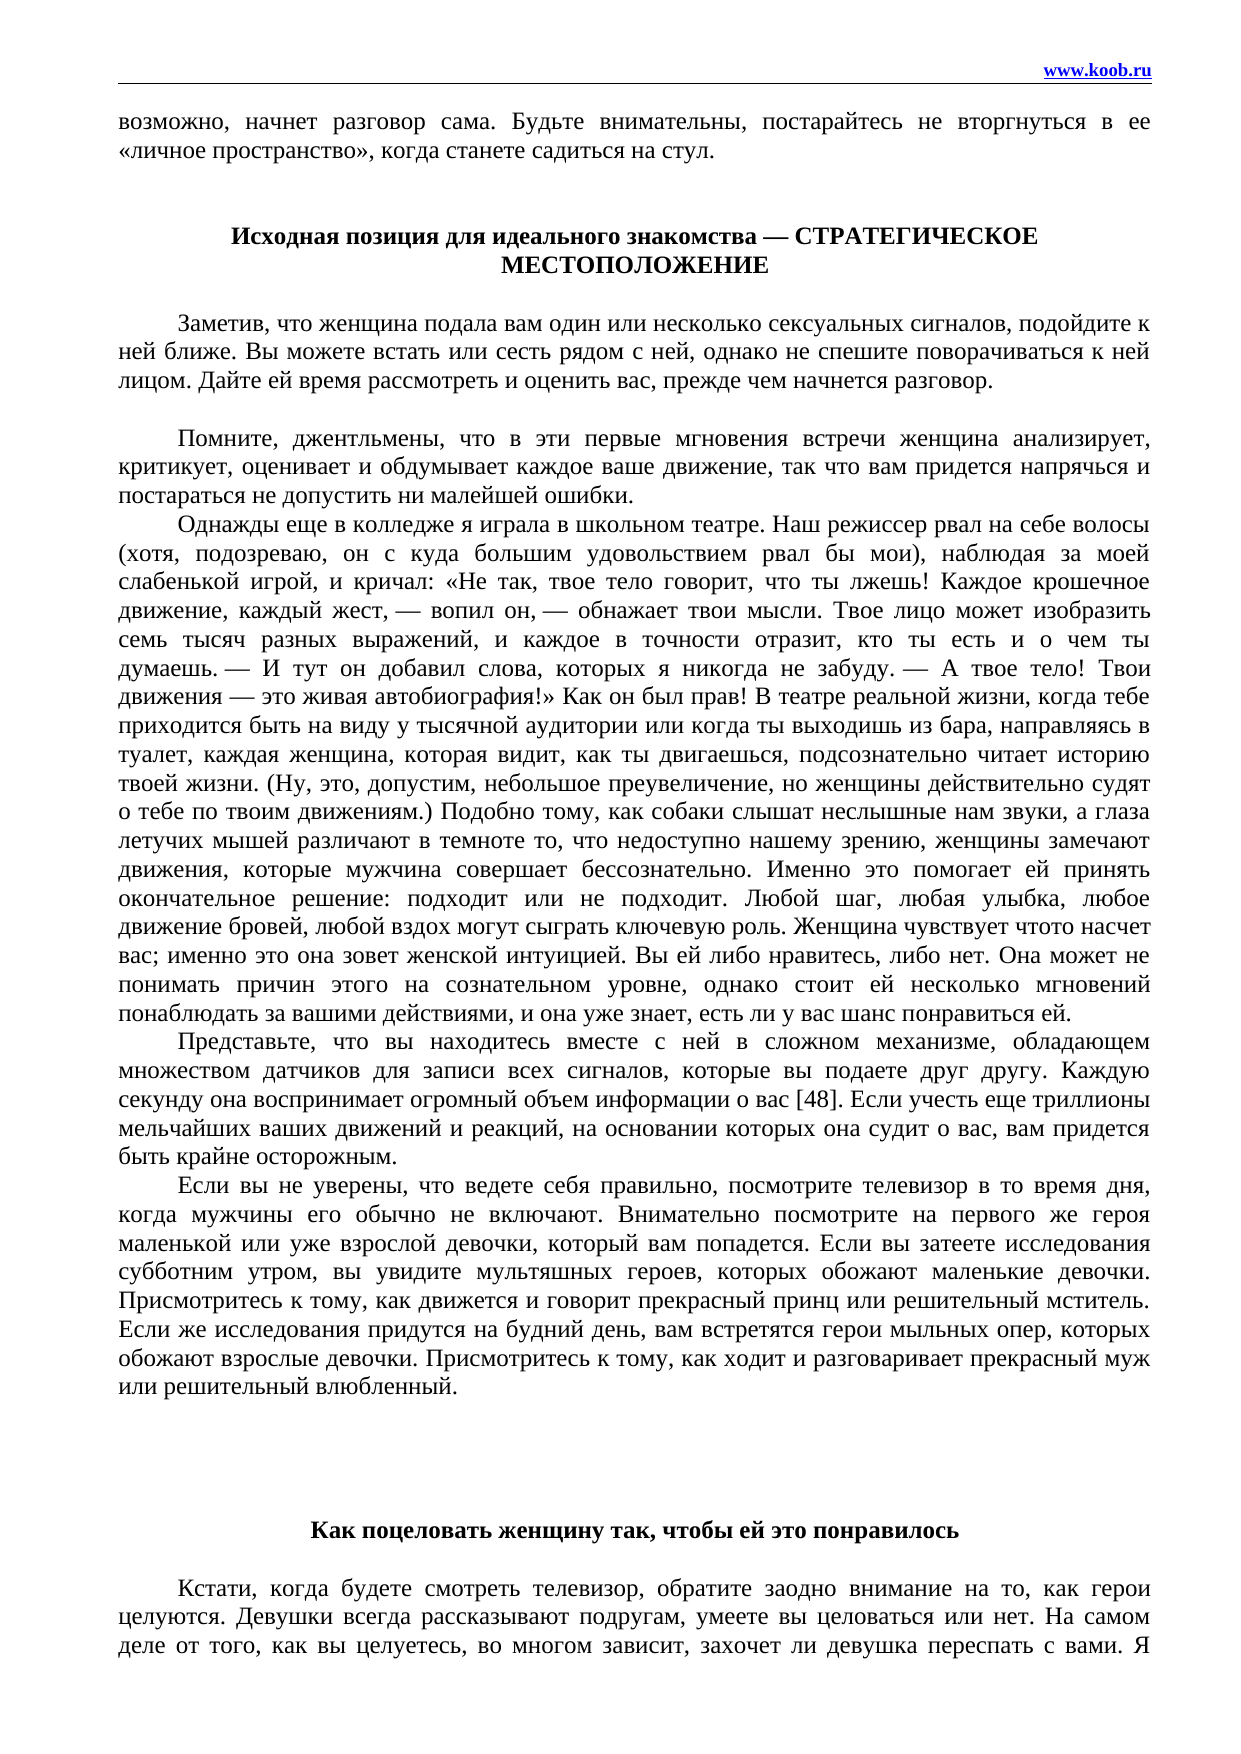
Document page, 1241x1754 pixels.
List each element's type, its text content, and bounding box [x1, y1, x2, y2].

text Представьте, что вы находитесь вместе с ней в сложном механизме, обладающем множеством датчиков для записи всех сигналов, которые вы подаете друг другу. Каждую секунду она воспринимает огромный объем информации о вас [48]. Если учесть еще триллионы мельчайших ваших движений и реакций, на основании которых она судит о вас, вам придется быть крайне осторожным. [118, 1026, 1152, 1170]
text Помните, джентльмены, что в эти первые мгновения встречи женщина анализирует, критикует, оценивает и обдумывает каждое ваше движение, так что вам придется напрячься и постараться не допустить ни малейшей ошибки. [118, 423, 1152, 509]
text Как поцеловать женщину так, чтобы ей это понравилось [118, 1515, 1152, 1544]
text Исходная позиция для идеального знакомства — СТРАТЕГИЧЕСКОЕ МЕСТОПОЛОЖЕНИЕ [118, 221, 1152, 279]
text Если вы не уверены, что ведете себя правильно, посмотрите телевизор в то время дня, когда мужчины его обычно не включают. Внимательно посмотрите на первого же героя маленькой или уже взрослой девочки, который вам попадется. Если вы затеете исследования субботним утром, вы увидите мультяшных героев, которых обожают маленькие девочки. Присмотритесь к тому, как движется и говорит прекрасный принц или решительный мститель. Если же исследования придутся на будний день, вам встретятся герои мыльных опер, которых обожают взрослые девочки. Присмотритесь к тому, как ходит и разговаривает прекрасный муж или решительный влюбленный. [118, 1170, 1152, 1400]
text возможно, начнет разговор сама. Будьте внимательны, постарайтесь не вторгнуться в ее «личное пространство», когда станете садиться на стул. [118, 106, 1152, 164]
text Однажды еще в колледже я играла в школьном театре. Наш режиссер рвал на себе волосы (хотя, подозреваю, он с куда большим удовольствием рвал бы мои), наблюдая за моей слабенькой игрой, и кричал: «Не так, твое тело говорит, что ты лжешь! Каждое крошечное движение, каждый жест, — вопил он, — обнажает твои мысли. Твое лицо может изобразить семь тысяч разных выражений, и каждое в точности отразит, кто ты есть и о чем ты думаешь. — И тут он добавил слова, которых я никогда не забуду. — А твое тело! Твои движения — это живая автобиография!» Как он был прав! В театре реальной жизни, когда тебе приходится быть на виду у тысячной аудитории или когда ты выходишь из бара, направляясь в туалет, каждая женщина, которая видит, как ты двигаешься, подсознательно читает историю твоей жизни. (Ну, это, допустим, небольшое преувеличение, но женщины действительно судят о тебе по твоим движениям.) Подобно тому, как собаки слышат неслышные нам звуки, а глаза летучих мышей различают в темноте то, что недоступно нашему зрению, женщины замечают движения, которые мужчина совершает бессознательно. Именно это помогает ей принять окончательное решение: подходит или не подходит. Любой шаг, любая улыбка, любое движение бровей, любой вздох могут сыграть ключевую роль. Женщина чувствует чтото насчет вас; именно это она зовет женской интуицией. Вы ей либо нравитесь, либо нет. Она может не понимать причин этого на сознательном уровне, однако стоит ей несколько мгновений понаблюдать за вашими действиями, и она уже знает, есть ли у вас шанс понравиться ей. [118, 509, 1152, 1026]
text Кстати, когда будете смотреть телевизор, обратите заодно внимание на то, как герои целуются. Девушки всегда рассказывают подругам, умеете вы целоваться или нет. На самом деле от того, как вы целуетесь, во многом зависит, захочет ли девушка переспать с вами. Я [118, 1573, 1152, 1659]
text Заметив, что женщина подала вам один или несколько сексуальных сигналов, подойдите к ней ближе. Вы можете встать или сесть рядом с ней, однако не спешите поворачиваться к ней лицом. Дайте ей время рассмотреть и оценить вас, прежде чем начнется разговор. [118, 308, 1152, 394]
